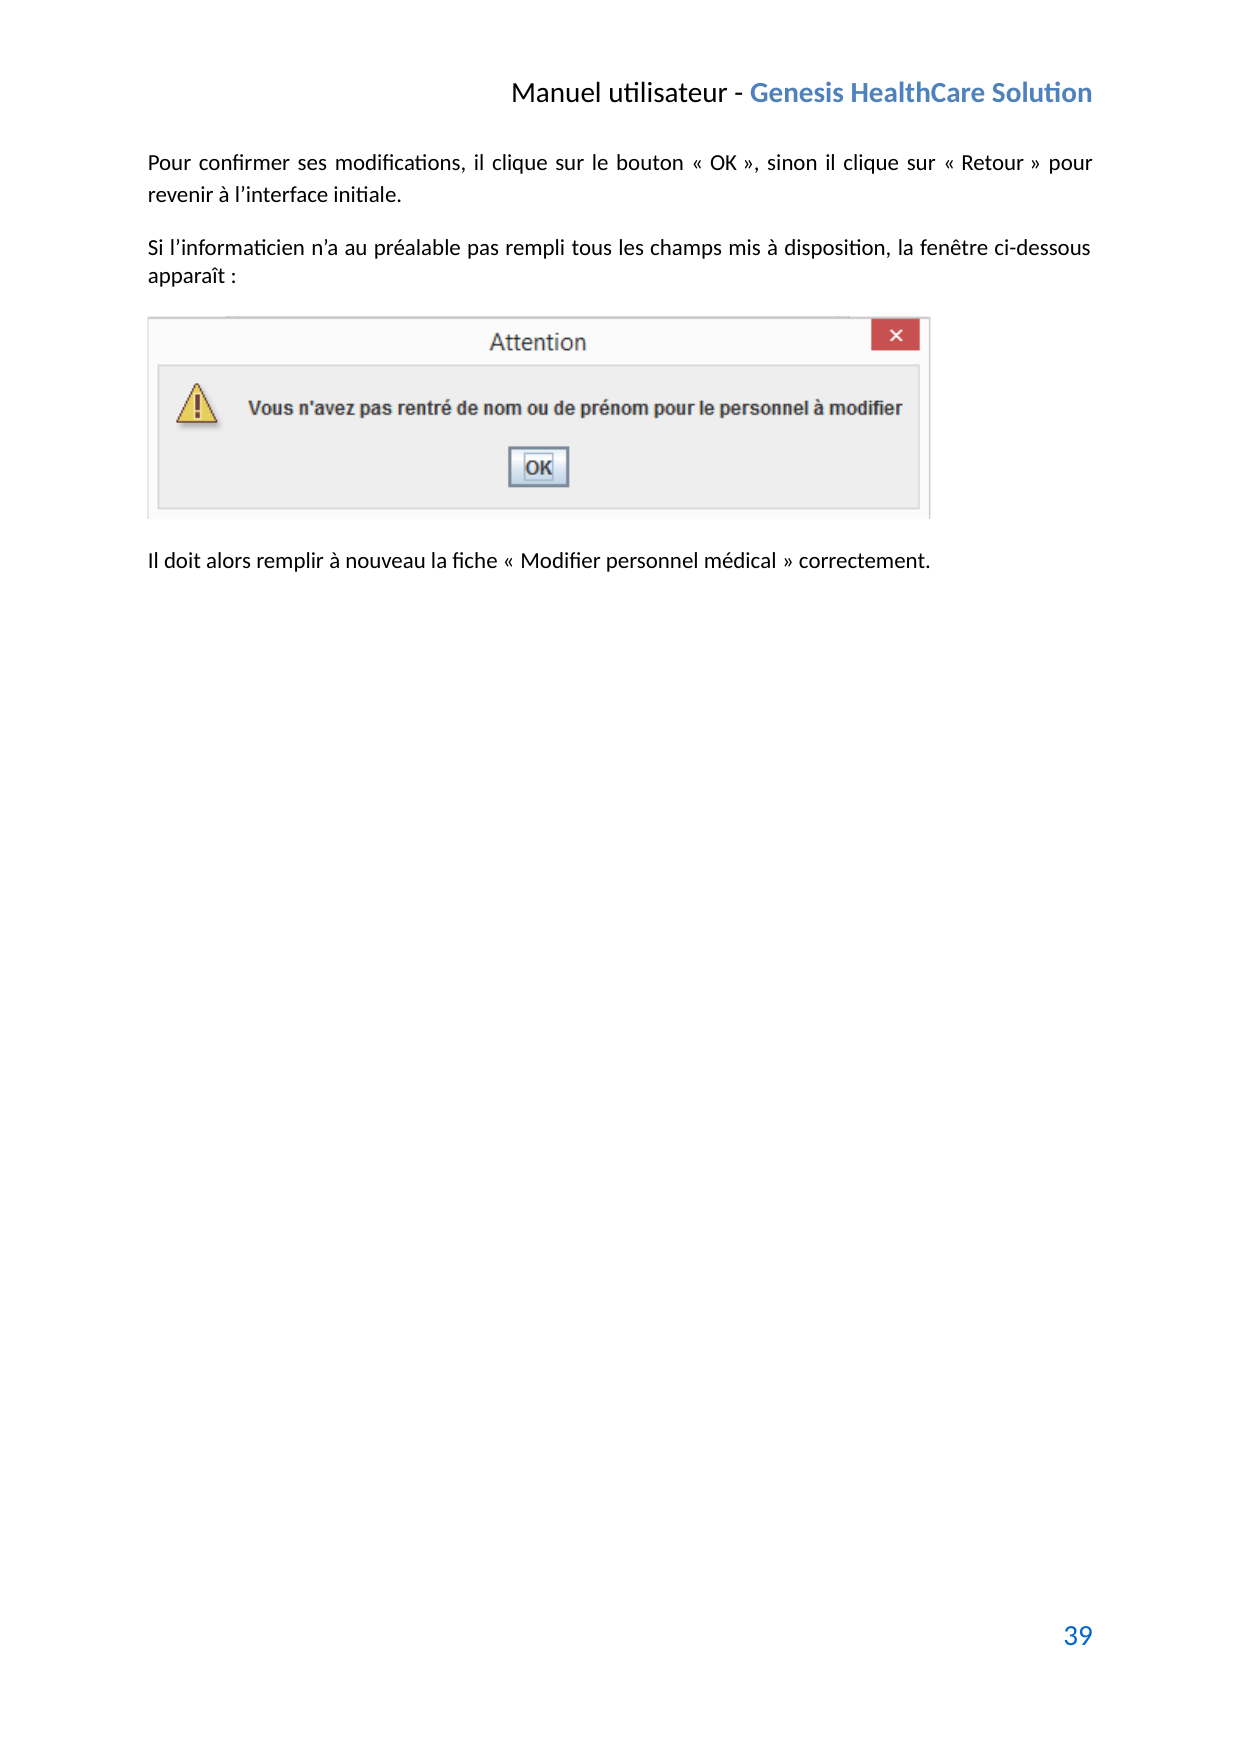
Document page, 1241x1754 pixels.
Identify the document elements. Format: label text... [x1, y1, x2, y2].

picture [147, 316, 931, 519]
text Il doit alors remplir à nouveau la fiche « Modifier personnel médical » correctement. [148, 546, 1093, 574]
text Si l’informaticien n’a au préalable pas rempli tous les champs mis à disposition, la fenêtre ci-dessous apparaît : [148, 233, 1093, 289]
text Pour confirmer ses modifications, il clique sur le bouton « OK », sinon il clique sur « Retour » pour revenir à l’interface initiale. [148, 148, 1093, 208]
